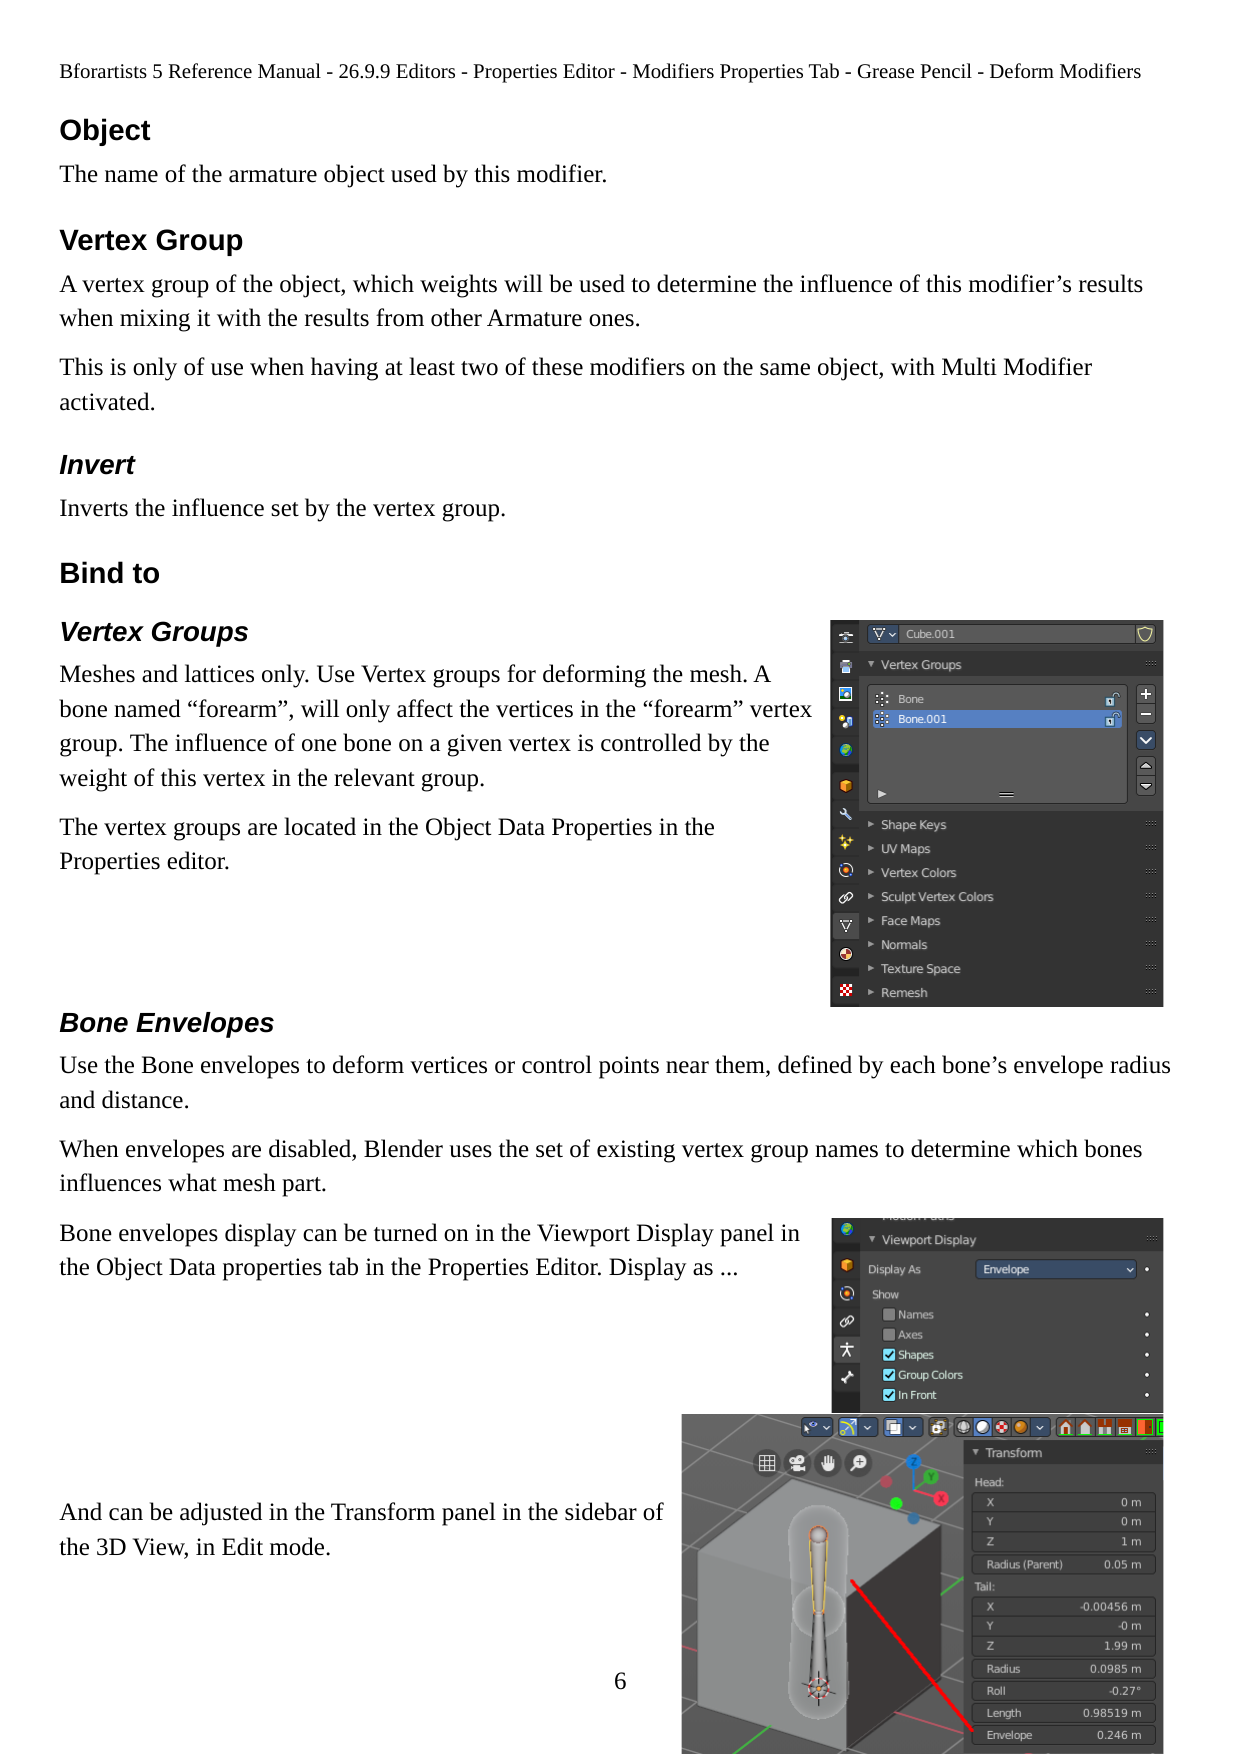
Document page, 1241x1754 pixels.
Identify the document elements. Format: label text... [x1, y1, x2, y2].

text And can be adjusted in the Transform panel in the sidebar of the 3D View, in Edit mode. [59, 1497, 681, 1561]
picture [681, 1414, 1164, 1754]
picture [831, 1218, 1164, 1413]
subtitle Object [59, 113, 1181, 146]
subtitle Invert [59, 448, 1181, 480]
text Meshes and lattices only. Use Vertex groups for deforming the mesh. A bone named “forearm”, will only affect the vertices in the “forearm” vertex group. The influence of one bone on a given vertex is controlled by the weight of this vertex in the relevant group. [59, 659, 830, 792]
subtitle Bind to [59, 556, 1181, 590]
picture [830, 620, 1164, 1007]
text When envelopes are disabled, Blender uses the set of existing vertex group names to determine which bones influences what mesh part. [59, 1134, 1181, 1197]
text This is only of use when having at least two of these modifiers on the same object, with Multi Modifier activated. [59, 352, 1181, 416]
subtitle Vertex Group [59, 222, 1181, 256]
text A vertex group of the object, which weights will be used to determine the influence of this modifier’s results when mixing it with the results from other Armature ones. [59, 269, 1181, 332]
text Inverts the influence set by the vertex group. [59, 493, 1181, 521]
text The vertex groups are located in the Object Data Properties in the Properties editor. [59, 812, 830, 875]
subtitle Vertex Groups [59, 615, 1181, 647]
text Bone envelopes display can be turned on in the Viewport Display panel in the Object Data properties tab in the Properties Editor. Display as ... [59, 1218, 831, 1281]
text Use the Bone envelopes to deform vertices or control points near them, defined by each bone’s envelope radius and distance. [59, 1051, 1181, 1114]
subtitle Bone Envelopes [59, 1006, 1181, 1038]
text The name of the armature object used by this modifier. [59, 159, 1181, 188]
